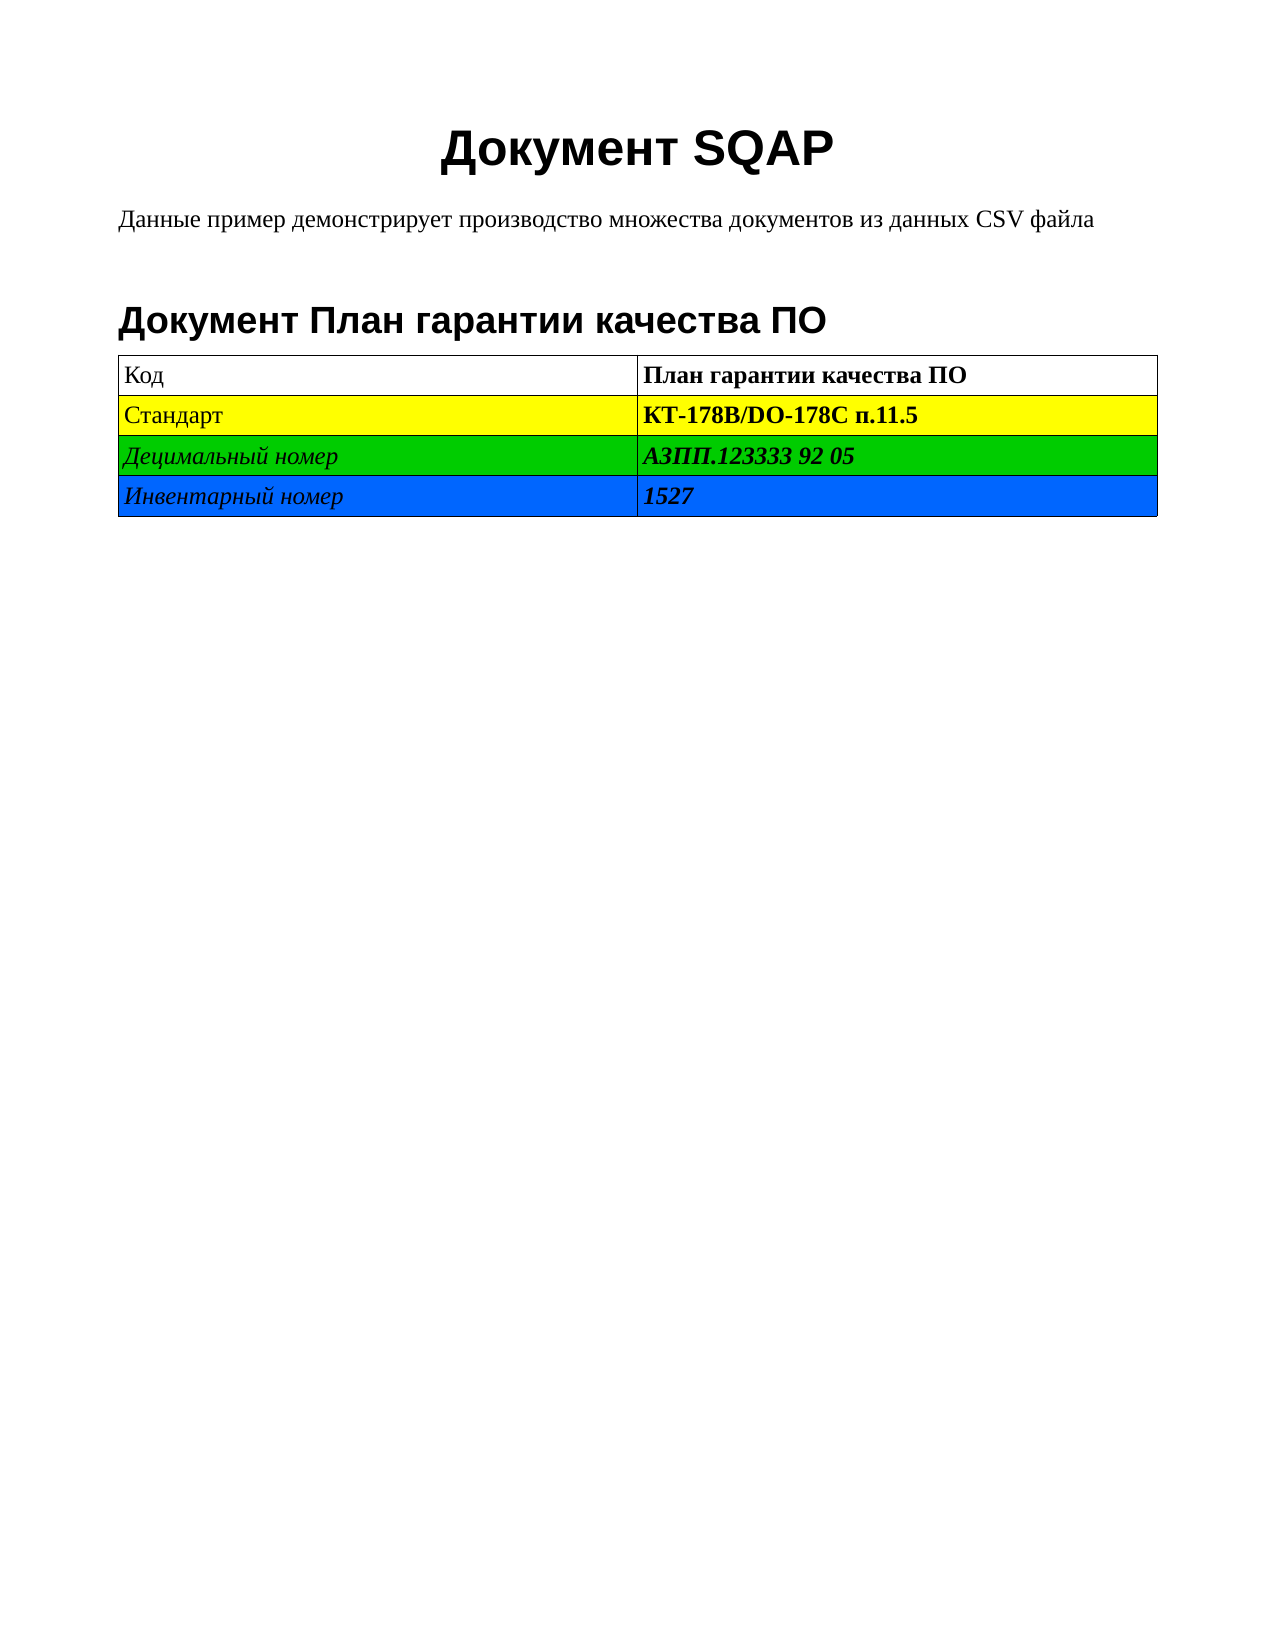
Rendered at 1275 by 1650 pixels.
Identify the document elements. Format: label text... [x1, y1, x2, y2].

table_header План гарантии качества ПО [638, 356, 1157, 395]
subtitle Документ SQAP [118, 118, 1157, 176]
table_cell КТ-178В/DO-178C п.11.5 [638, 396, 1157, 435]
table_cell Инвентарный номер [119, 476, 637, 516]
table_cell Стандарт [119, 396, 637, 435]
subtitle Документ План гарантии качества ПО [118, 298, 1157, 342]
table_cell АЗПП.123333 92 05 [638, 436, 1157, 475]
table_cell 1527 [638, 476, 1157, 516]
table_cell Децимальный номер [119, 436, 637, 475]
table_header Код [119, 356, 637, 395]
text Данные пример демонстрирует производство множества документов из данных CSV файла [118, 204, 1157, 233]
